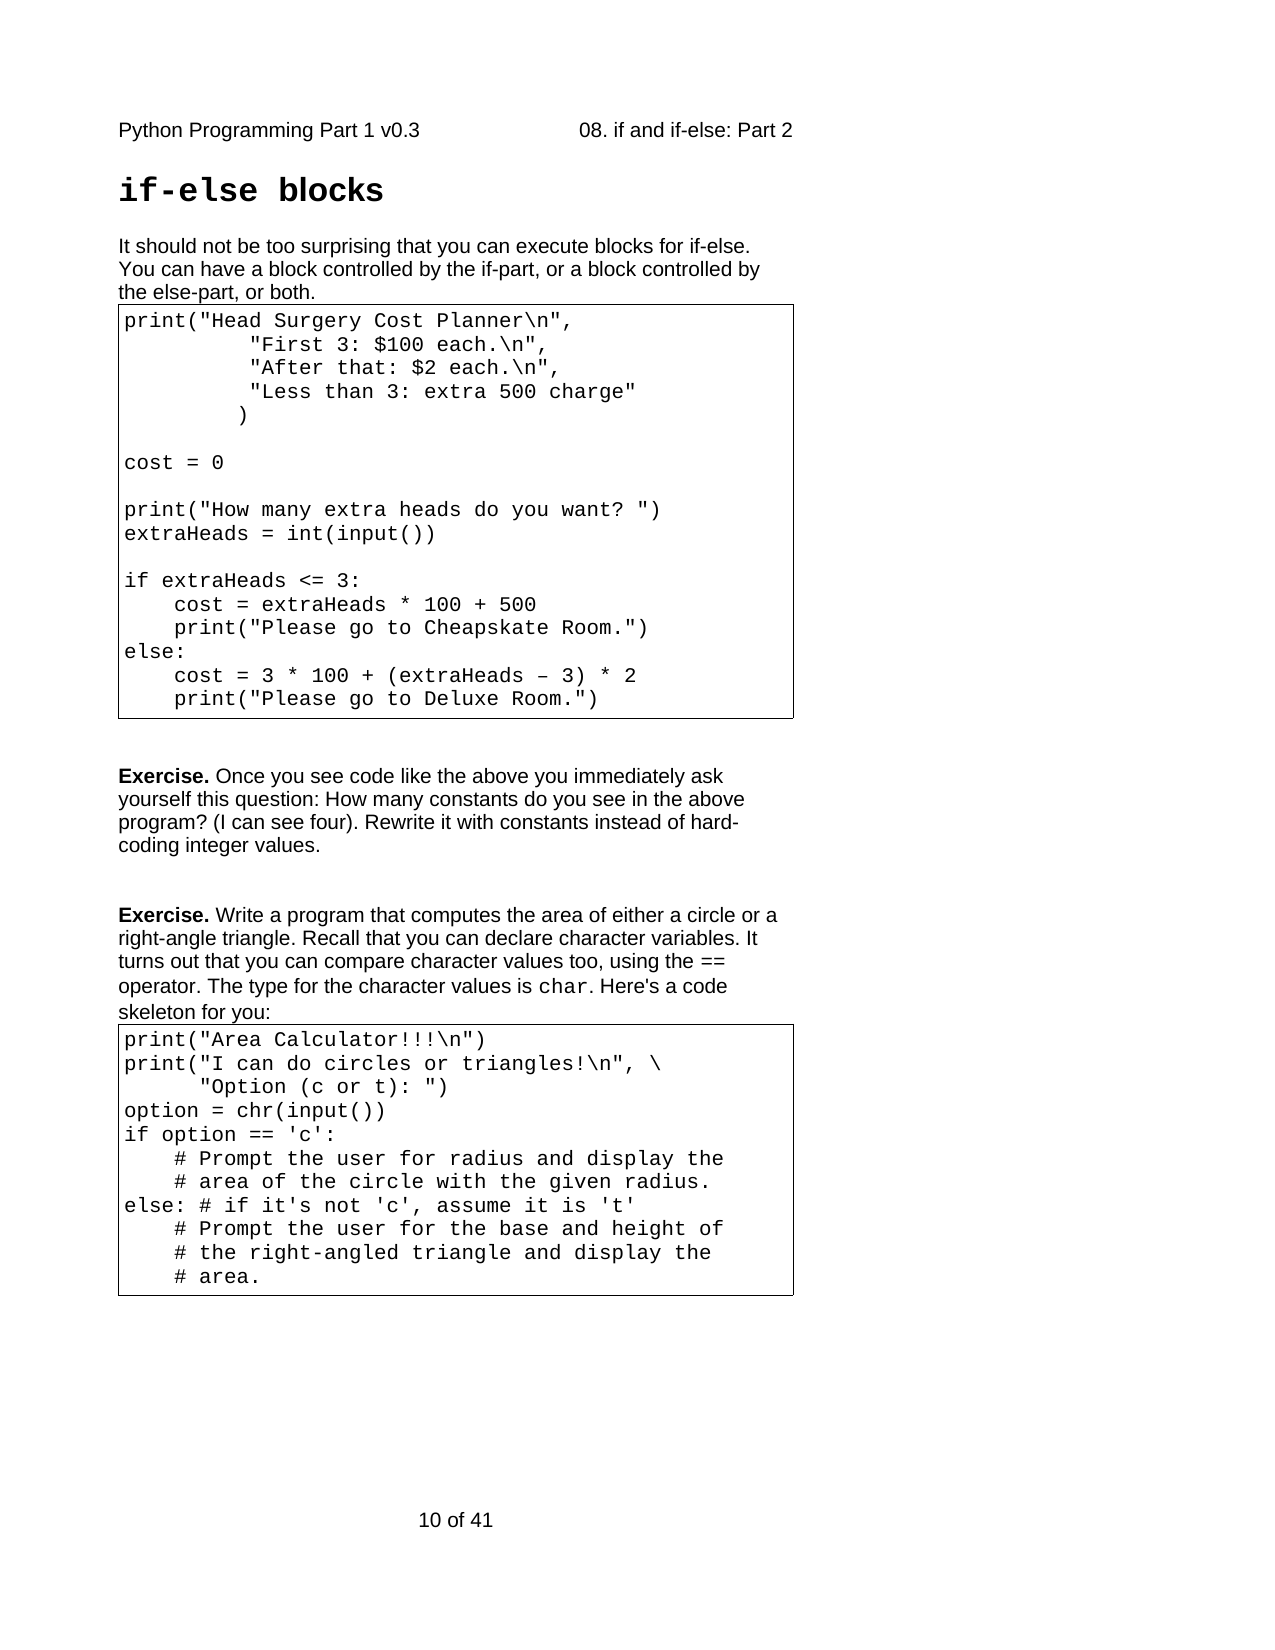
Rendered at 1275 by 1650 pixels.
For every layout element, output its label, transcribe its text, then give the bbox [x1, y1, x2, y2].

text Exercise. Write a program that computes the area of either a circle or a right-angle triangle. Recall that you can declare character variables. It turns out that you can compare character values too, using the == operator. The type for the character values is char. Here's a code skeleton for you: [118, 903, 793, 1023]
text if-else blocks [118, 171, 793, 211]
table_header print("Area Calculator!!!\n") print("I can do circles or triangles!\n", \ "Option (c or t): ") option = chr(input()) if option == 'c': # Prompt the user for radius and display the # area of the circle with the given radius. else: # if it's not 'c', assume it is 't' # Prompt the user for the base and height of # the right-angled triangle and display the # area. [119, 1025, 793, 1295]
text Exercise. Once you see code like the above you immediately ask yourself this question: How many constants do you see in the above program? (I can see four). Rewrite it with constants instead of hard-coding integer values. [118, 764, 793, 857]
table_header print("Head Surgery Cost Planner\n", "First 3: $100 each.\n", "After that: $2 each.\n", "Less than 3: extra 500 charge" ) cost = 0 print("How many extra heads do you want? ") extraHeads = int(input()) if extraHeads <= 3: cost = extraHeads * 100 + 500 print("Please go to Cheapskate Room.") else: cost = 3 * 100 + (extraHeads – 3) * 2 print("Please go to Deluxe Room.") [119, 305, 793, 718]
text It should not be too surprising that you can execute blocks for if-else. You can have a block controlled by the if-part, or a block controlled by the else-part, or both. [118, 234, 793, 304]
